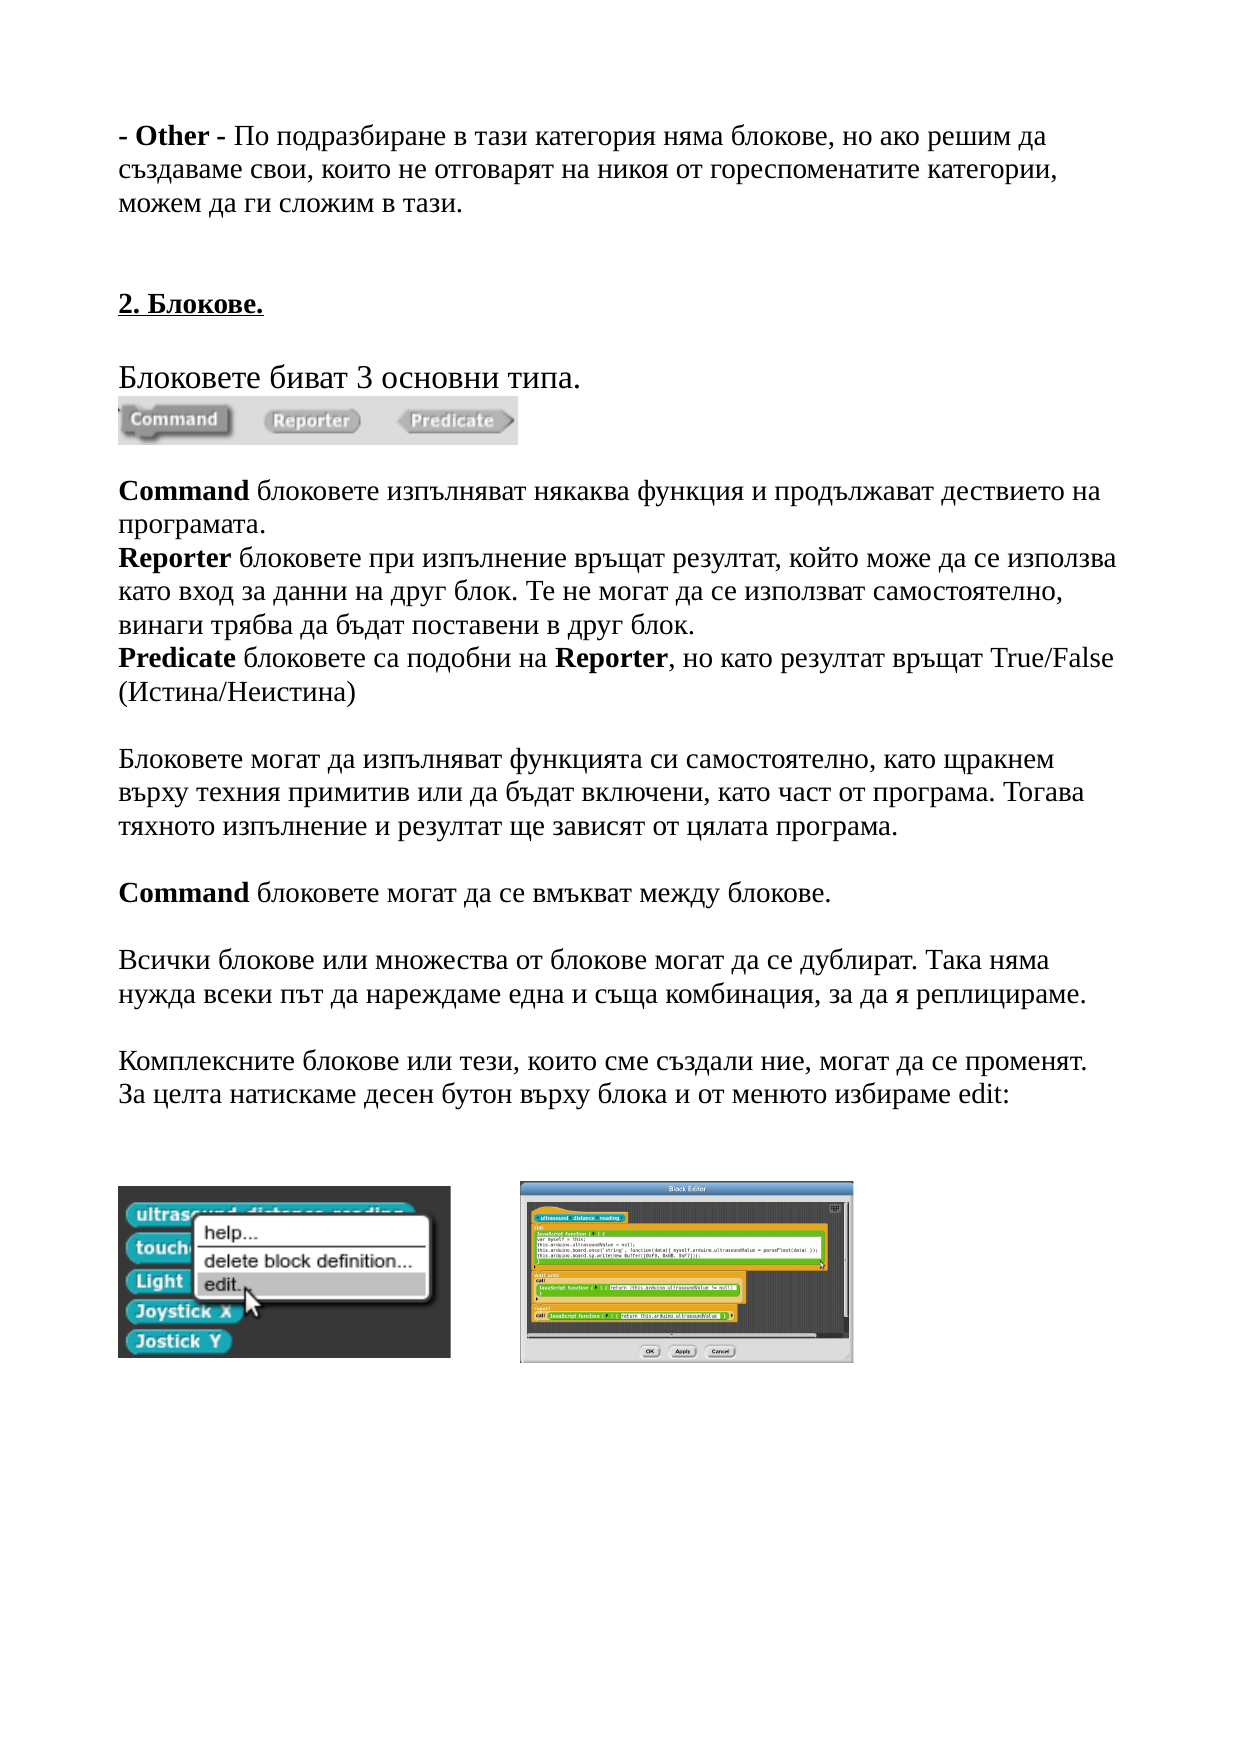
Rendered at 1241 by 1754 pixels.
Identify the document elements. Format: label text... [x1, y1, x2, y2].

picture [118, 396, 519, 445]
text Блоковете биват 3 основни типа. [118, 358, 1122, 396]
text Predicate блоковете са подобни на Reporter, но като резултат връщат True/False (Истина/Неистина) [118, 640, 1122, 707]
picture [118, 1186, 451, 1358]
text Command блоковете могат да се вмъкват между блокове. [118, 875, 1122, 909]
text - Other - По подразбиране в тази категория няма блокове, но ако решим да създаваме свои, които не отговарят на никоя от гореспоменатите категории, можем да ги сложим в тази. [118, 118, 1122, 219]
picture [520, 1181, 854, 1363]
text Command блоковете изпълняват някаква функция и продължават дествието на програмата. [118, 473, 1122, 540]
text 2. Блокове. [118, 286, 1122, 319]
text Всички блокове или множества от блокове могат да се дублират. Така няма нужда всеки път да нареждаме една и съща комбинация, за да я реплицираме. [118, 942, 1122, 1009]
text Комплексните блокове или тези, които сме създали ние, могат да се променят. За целта натискаме десен бутон върху блока и от менюто избираме edit: [118, 1009, 1122, 1153]
text Reporter блоковете при изпълнение връщат резултат, който може да се използва като вход за данни на друг блок. Те не могат да се използват самостоятелно, винаги трябва да бъдат поставени в друг блок. [118, 540, 1122, 640]
text Блоковете могат да изпълняват функцията си самостоятелно, като щракнем върху техния примитив или да бъдат включени, като част от програма. Тогава тяхното изпълнение и резултат ще зависят от цялата програма. [118, 741, 1122, 842]
